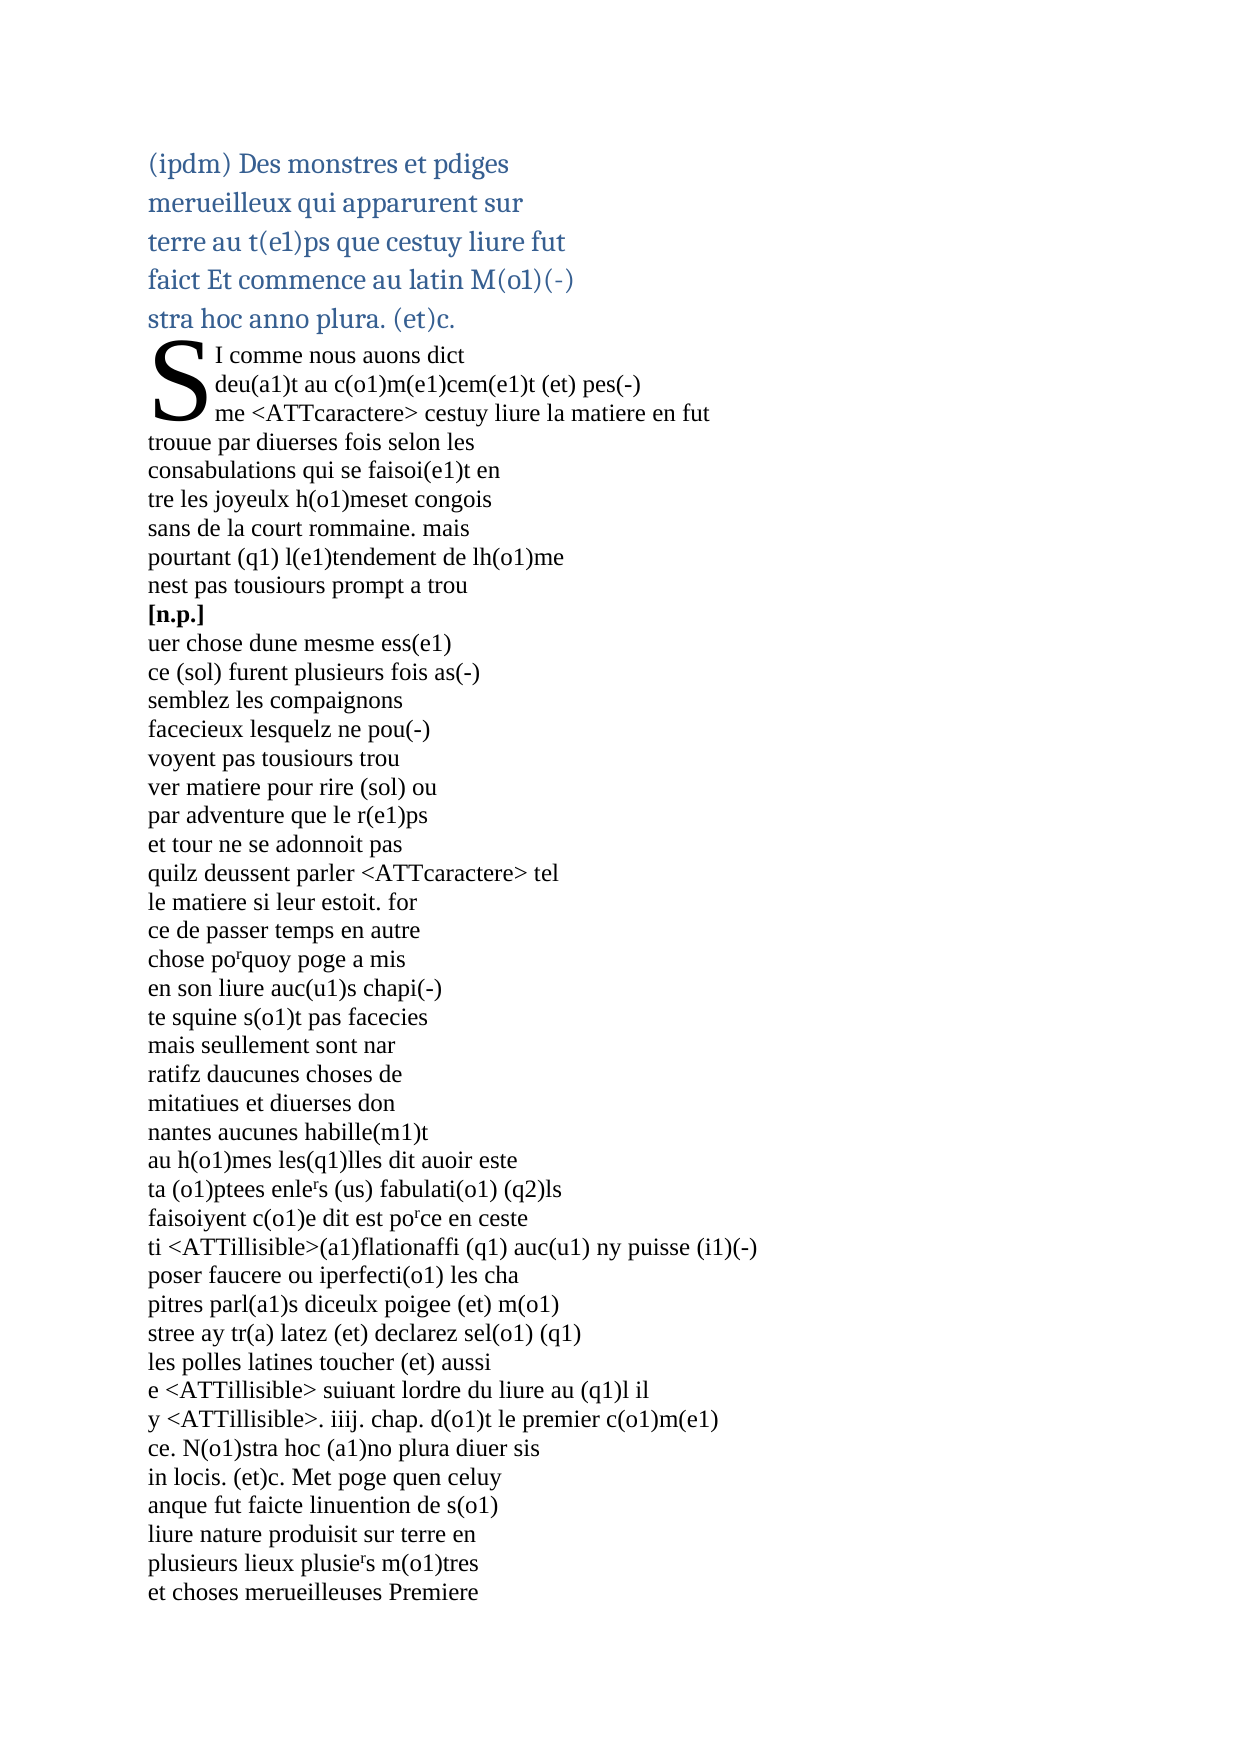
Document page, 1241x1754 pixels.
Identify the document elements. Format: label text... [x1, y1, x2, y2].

text SI comme nous auons dict deu(a1)t au c(o1)m(e1)cem(e1)t (et) pes(-) me <ATTcaractere> cestuy liure la matiere en fut trouue par diuerses fois selon les consabulations qui se faisoi(e1)t en tre les joyeulx h(o1)meset congois sans de la court rommaine. mais pourtant (q1) l(e1)tendement de lh(o1)me nest pas tousiours prompt a trou [n.p.] uer chose dune mesme ess(e1) ce (sol) furent plusieurs fois as(-) semblez les compaignons facecieux lesquelz ne pou(-) voyent pas tousiours trou ver matiere pour rire (sol) ou par adventure que le r(e1)ps et tour ne se adonnoit pas quilz deussent parler <ATTcaractere> tel le matiere si leur estoit. for ce de passer temps en autre chose porquoy poge a mis en son liure auc(u1)s chapi(-) te squine s(o1)t pas facecies mais seullement sont nar ratifz daucunes choses de mitatiues et diuerses don nantes aucunes habille(m1)t au h(o1)mes les(q1)lles dit auoir este ta (o1)ptees enlers (us) fabulati(o1) (q2)ls faisoiyent c(o1)e dit est porce en ceste ti <ATTillisible>(a1)flationaffi (q1) auc(u1) ny puisse (i1)(-) poser faucere ou iperfecti(o1) les cha pitres parl(a1)s diceulx poigee (et) m(o1) stree ay tr(a) latez (et) declarez sel(o1) (q1) les polles latines toucher (et) aussi e <ATTillisible> suiuant lordre du liure au (q1)l il y <ATTillisible>. iiij. chap. d(o1)t le premier c(o1)m(e1) ce. N(o1)stra hoc (a1)no plura diuer sis in locis. (et)c. Met poge quen celuy anque fut faicte linuention de s(o1) liure nature produisit sur terre en plusieurs lieux plusiers m(o1)tres et choses merueilleuses Premiere [148, 340, 1093, 1605]
subtitle (ipdm) Des monstres et pdiges merueilleux qui apparurent sur terre au t(e1)ps que cestuy liure fut faict Et commence au latin M(o1)(-) stra hoc anno plura. (et)c. [148, 148, 1093, 335]
